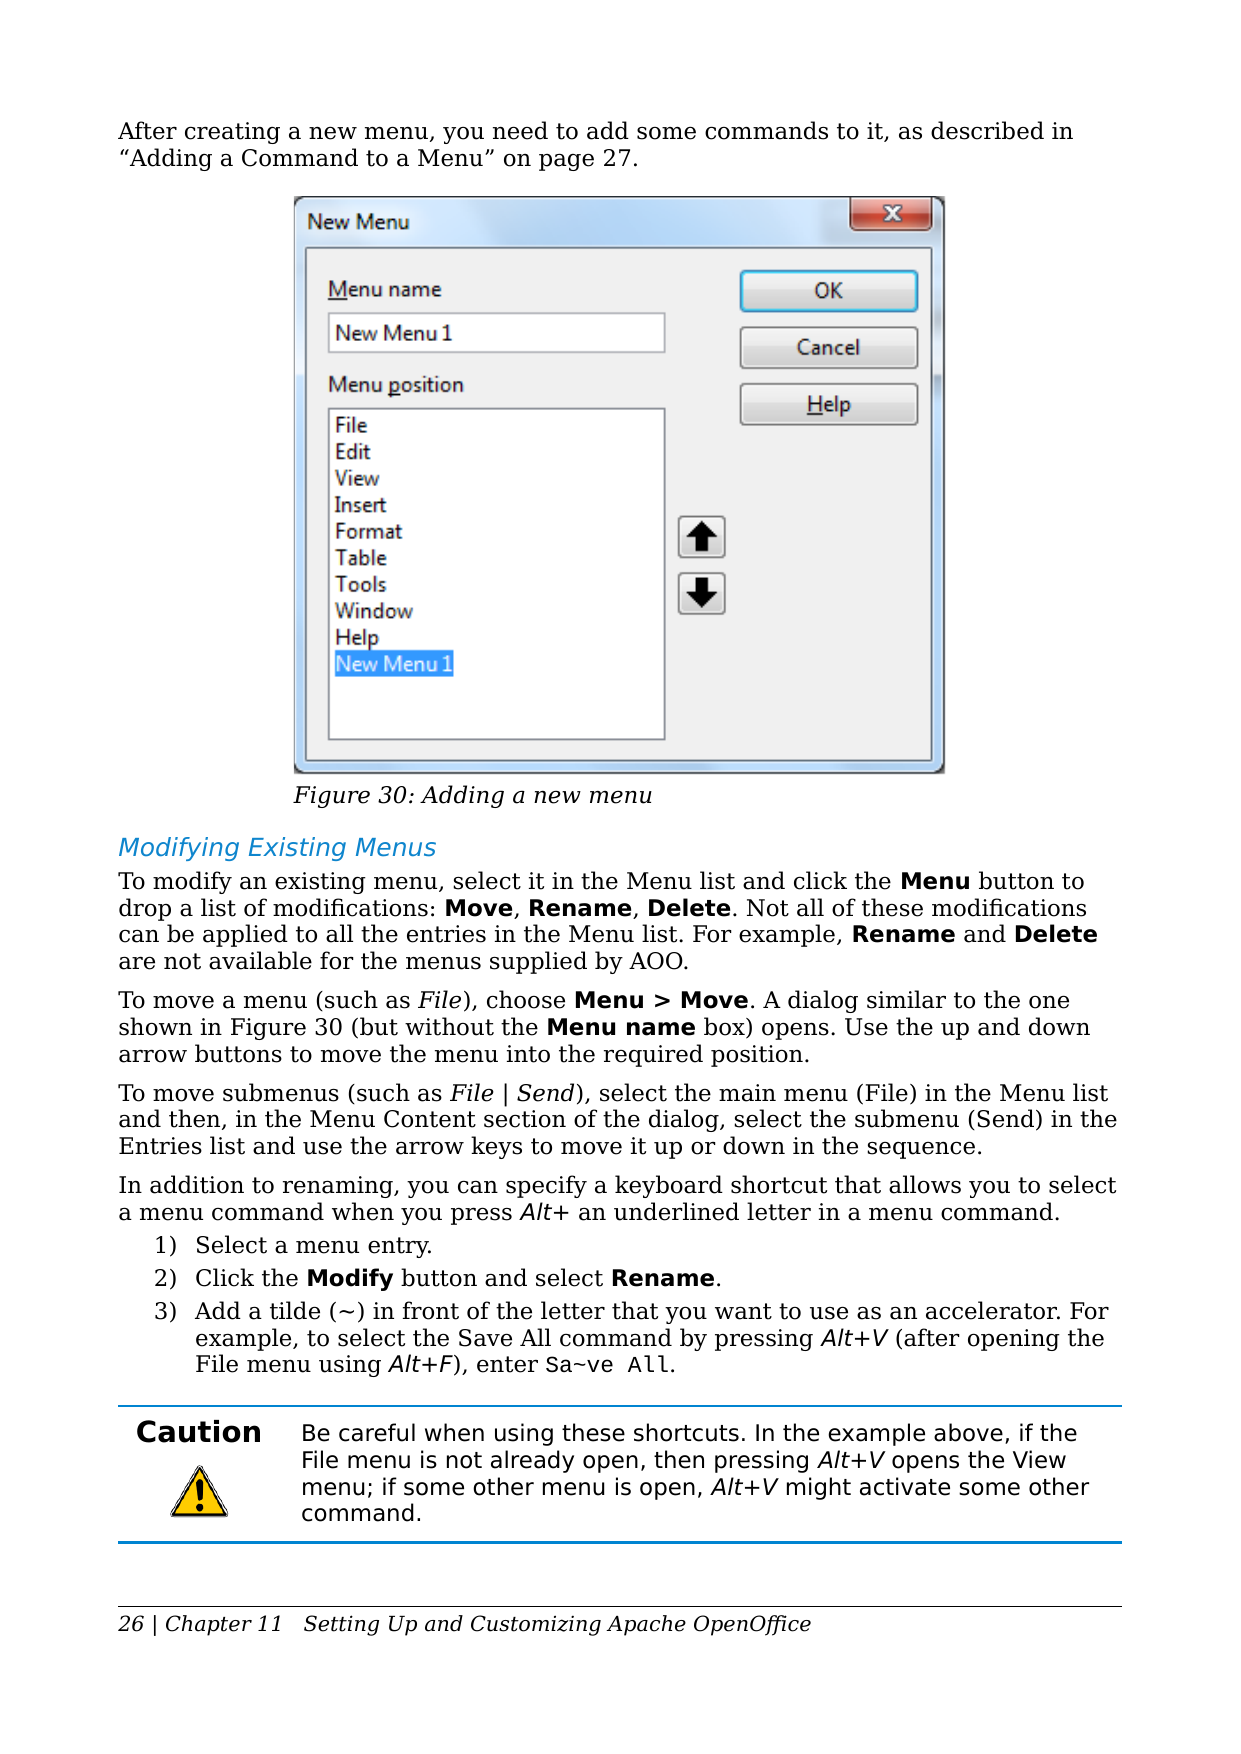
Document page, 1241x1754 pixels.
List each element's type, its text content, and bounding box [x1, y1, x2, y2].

text After creating a new menu, you need to add some commands to it, as described in “Adding a Command to a Menu” on page 27. [118, 118, 1122, 171]
text To move submenus (such as File | Send), select the main menu (File) in the Menu list and then, in the Menu Content section of the dialog, select the submenu (Send) in the Entries list and use the arrow keys to move it up or down in the sequence. [118, 1080, 1122, 1160]
table_header Be careful when using these shortcuts. In the example above, if the File menu is not already open, then pressing Alt+V opens the View menu; if some other menu is open, Alt+V might activate some other command. [280, 1407, 1122, 1541]
table_header Caution [118, 1407, 279, 1541]
picture [166, 1461, 232, 1521]
list Add a tilde (~) in front of the letter that you want to use as an accelerator. For example, to select the Save All command by pressing Alt+V (after opening the File menu using Alt+F), enter Sa~ve All. [177, 1298, 1122, 1379]
list In addition to renaming, you can specify a keyboard shortcut that allows you to select a menu command when you press Alt+ an underlined letter in a menu command. [118, 1172, 1122, 1226]
text To modify an existing menu, select it in the Menu list and click the Menu button to drop a list of modifications: Move, Rename, Delete. Not all of these modifications can be applied to all the entries in the Menu list. For example, Rename and Delete are not available for the menus supplied by AOO. [118, 868, 1122, 975]
text Figure 30: Adding a new menu [294, 782, 947, 808]
subtitle Modifying Existing Menus [118, 833, 1122, 862]
list Click the Modify button and select Rename. [177, 1265, 1122, 1292]
list Select a menu entry. [177, 1232, 1122, 1259]
picture [293, 196, 947, 776]
text To move a menu (such as File), choose Menu > Move. A dialog similar to the one shown in Figure 30 (but without the Menu name box) opens. Use the up and down arrow buttons to move the menu into the required position. [118, 987, 1122, 1067]
